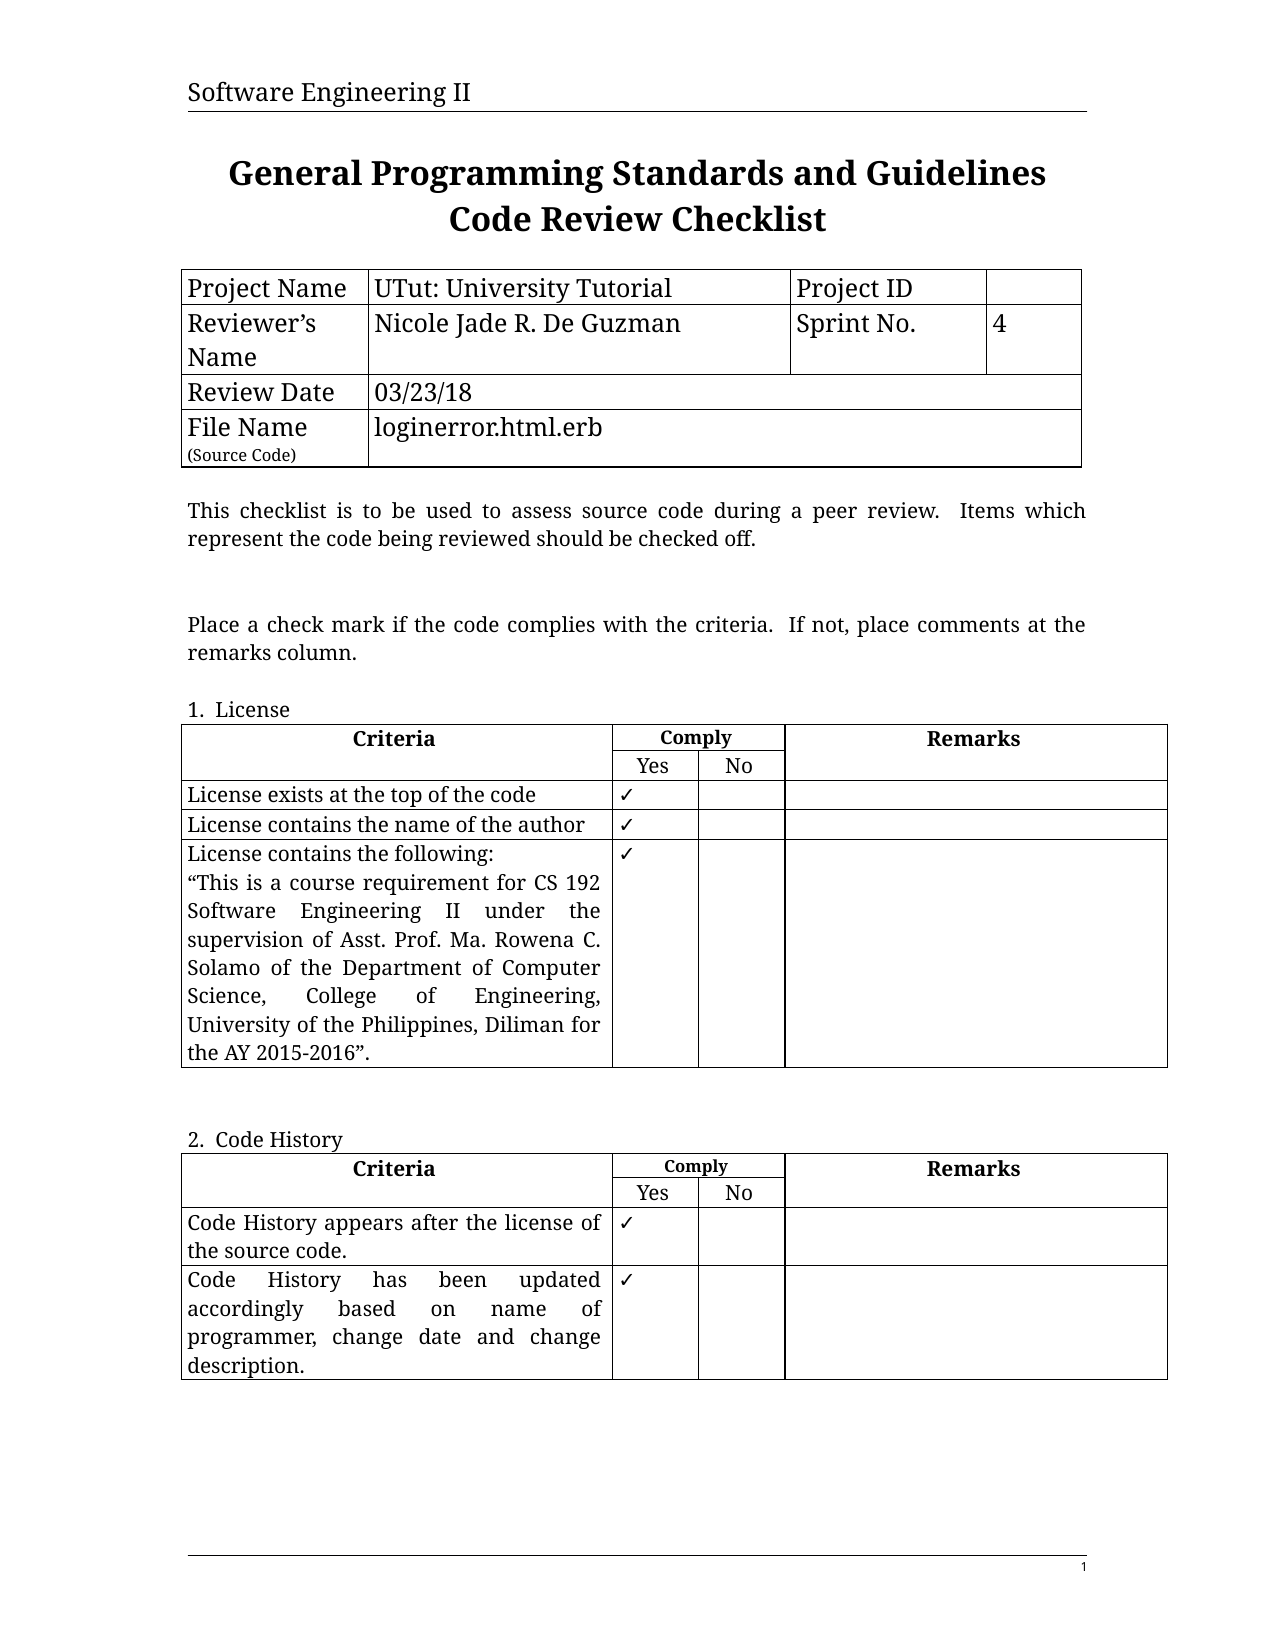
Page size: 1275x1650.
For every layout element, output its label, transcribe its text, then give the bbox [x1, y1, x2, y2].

table_cell Reviewer’s Name [182, 305, 187, 373]
table_cell [786, 810, 791, 838]
table_cell No [699, 751, 704, 779]
table_cell [1156, 810, 1167, 838]
text Place a check mark if the code complies with the criteria. If not, place comments at the remarks column. [187, 610, 1087, 667]
table_cell ✓ [613, 810, 618, 838]
table_cell [1156, 781, 1167, 809]
table_cell ✓ [613, 781, 618, 809]
table_cell ✓ [687, 810, 698, 838]
table_cell ✓ [613, 840, 698, 1067]
table_cell Reviewer’s Name [357, 305, 368, 373]
table_cell [699, 810, 704, 838]
table_cell No [774, 1178, 784, 1207]
table_cell Yes [613, 1178, 618, 1207]
text 2. Code History [187, 1125, 1087, 1153]
table_cell [786, 840, 1167, 1067]
table_cell Review Date [357, 375, 368, 409]
table_cell [699, 840, 784, 1067]
table_cell File Name (Source Code) [357, 410, 368, 466]
table_cell 4 [987, 305, 1081, 373]
table_header Comply [774, 725, 784, 750]
table_cell Yes [613, 751, 618, 779]
table_header Comply [774, 1154, 784, 1177]
table_header [1070, 270, 1081, 304]
table_cell [786, 1266, 1167, 1379]
table_header Project Name [357, 270, 368, 304]
table_cell [774, 781, 784, 809]
table_cell [699, 1208, 784, 1264]
table_cell loginerror.html.erb [369, 410, 1081, 466]
table_cell [786, 1208, 1167, 1264]
table_cell ✓ [613, 1266, 698, 1379]
table_cell Sprint No. [791, 305, 986, 373]
table_header Criteria [182, 725, 612, 779]
table_cell [699, 781, 704, 809]
table_cell No [774, 751, 784, 779]
table_cell Yes [687, 751, 698, 779]
table_cell Yes [687, 1178, 698, 1207]
table_cell ✓ [687, 781, 698, 809]
table_cell [774, 810, 784, 838]
table_cell [699, 1266, 784, 1379]
table_cell ✓ [613, 1208, 698, 1264]
table_header Remarks [786, 1154, 1167, 1207]
text 1. License [187, 695, 1087, 723]
table_cell Nicole Jade R. De Guzman [369, 305, 790, 373]
table_header [987, 270, 992, 304]
table_cell 03/23/18 [1070, 375, 1081, 409]
table_cell 03/23/18 [369, 375, 374, 409]
table_header Remarks [786, 725, 1167, 779]
table_header Project ID [976, 270, 986, 304]
table_cell No [699, 1178, 704, 1207]
table_cell [786, 781, 791, 809]
text General Programming Standards and Guidelines Code Review Checklist [187, 150, 1087, 241]
text This checklist is to be used to assess source code during a peer review. Items which represent the code being reviewed should be checked off. [187, 496, 1087, 553]
table_header Criteria [182, 1154, 612, 1207]
table_header Comply [613, 725, 618, 750]
